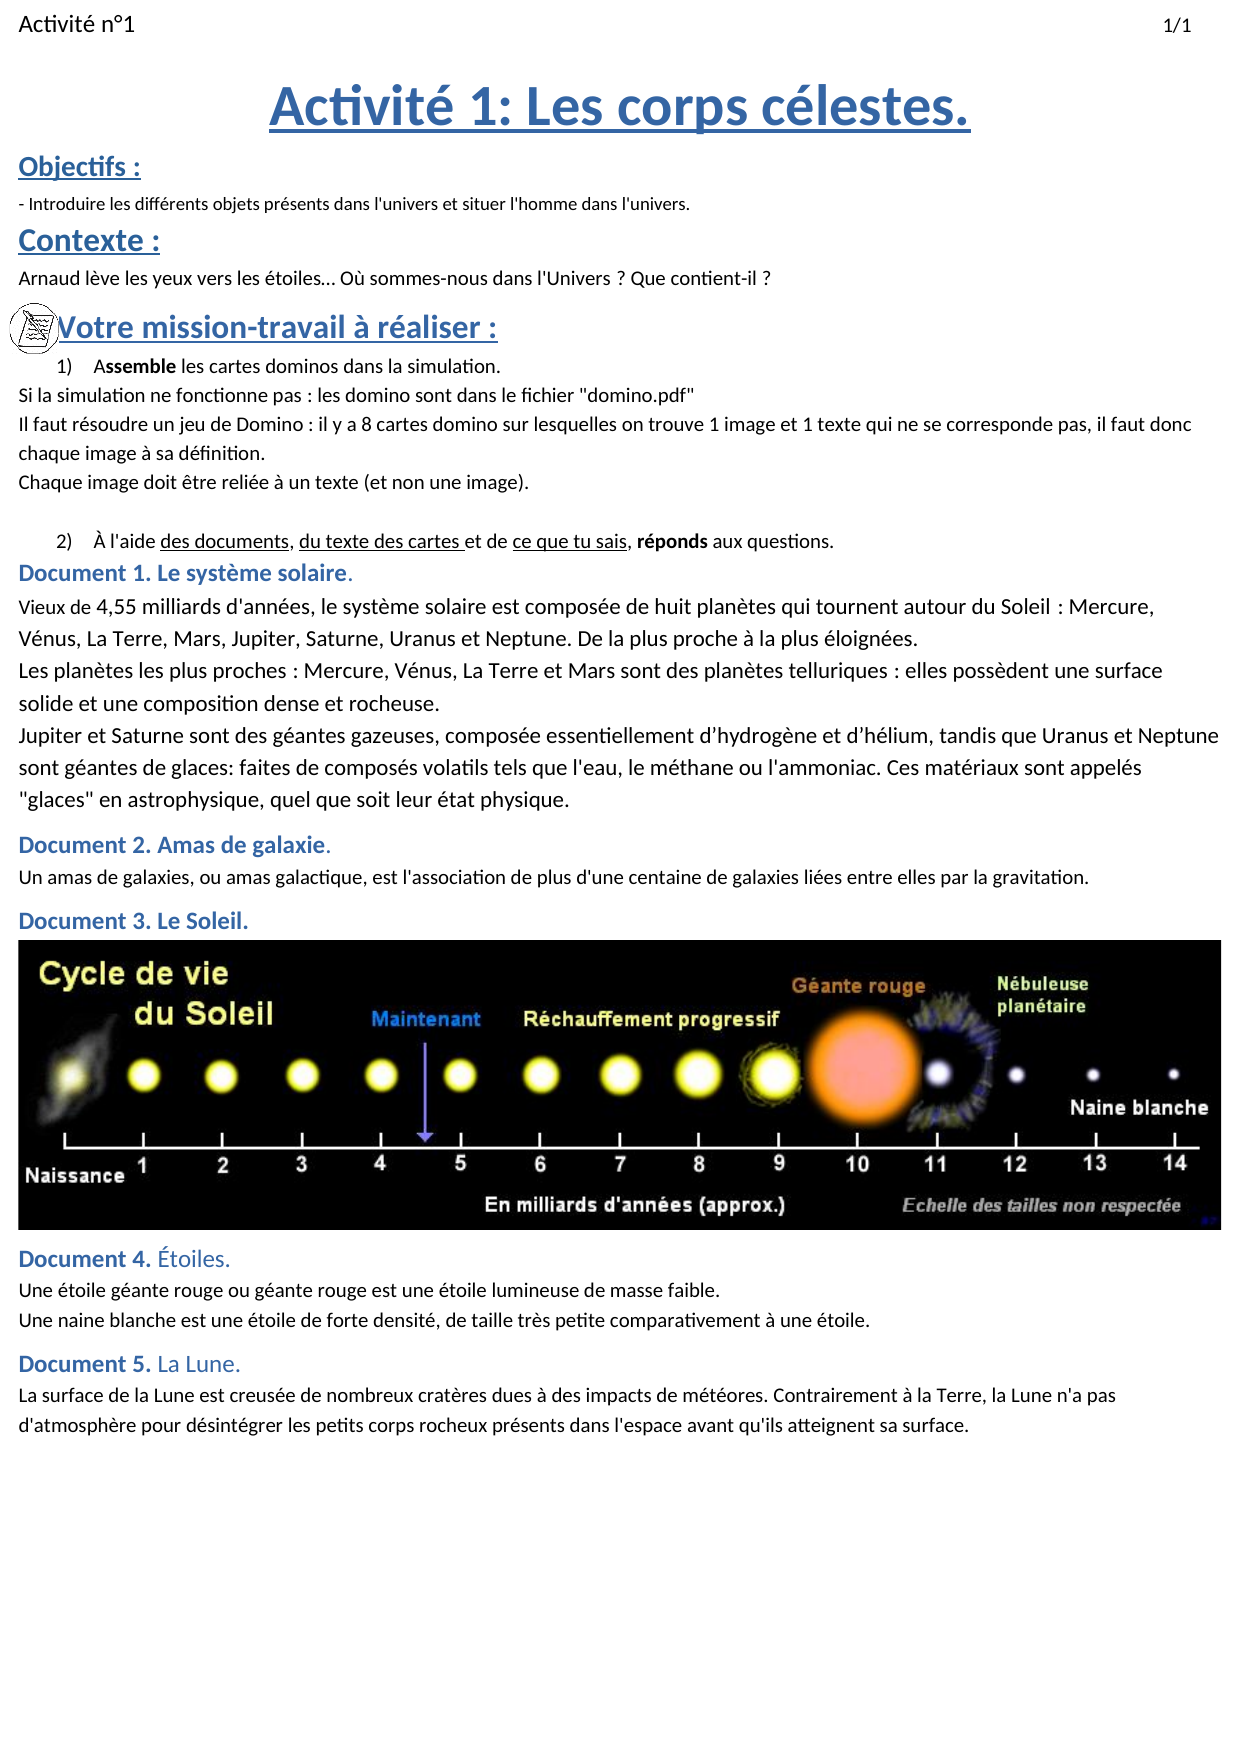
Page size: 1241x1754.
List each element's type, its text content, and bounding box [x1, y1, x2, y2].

picture [18, 940, 1222, 1230]
text Objectifs : [18, 139, 1221, 185]
text Une étoile géante rouge ou géante rouge est une étoile lumineuse de masse faible. [18, 1278, 1221, 1303]
title Activité 1: Les corps célestes. [18, 68, 1221, 139]
text La surface de la Lune est creusée de nombreux cratères dues à des impacts de météores. Contrairement à la Terre, la Lune n'a pas d'atmosphère pour désintégrer les petits corps rocheux présents dans l'espace avant qu'ils atteignent sa surface. [18, 1383, 1221, 1437]
text Document 5. La Lune. [18, 1348, 1221, 1378]
text Document 3. Le Soleil. [18, 905, 1221, 935]
picture [9, 303, 59, 354]
text Contexte : [18, 218, 1221, 259]
text Arnaud lève les yeux vers les étoiles… Où sommes-nous dans l'Univers ? Que contient-il ? [18, 265, 1221, 291]
text Vieux de 4,55 milliards d'années, le système solaire est composée de huit planètes qui tournent autour du Soleil : Mercure, Vénus, La Terre, Mars, Jupiter, Saturne, Uranus et Neptune. De la plus proche à la plus éloignées. [18, 592, 1221, 652]
text Les planètes les plus proches : Mercure, Vénus, La Terre et Mars sont des planètes telluriques : elles possèdent une surface solide et une composition dense et rocheuse. [18, 656, 1221, 717]
text Chaque image doit être reliée à un texte (et non une image). [18, 469, 1221, 495]
text Document 2. Amas de galaxie. [18, 829, 1221, 859]
text Un amas de galaxies, ou amas galactique, est l'association de plus d'une centaine de galaxies liées entre elles par la gravitation. [18, 864, 1221, 889]
text Il faut résoudre un jeu de Domino : il y a 8 cartes domino sur lesquelles on trouve 1 image et 1 texte qui ne se corresponde pas, il faut donc chaque image à sa définition. [18, 411, 1221, 466]
text - Introduire les différents objets présents dans l'univers et situer l'homme dans l'univers. [18, 192, 1221, 215]
list À l'aide des documents, du texte des cartes et de ce que tu sais, réponds aux questions. [56, 528, 1221, 553]
text Document 4. Étoiles. [18, 1243, 1221, 1273]
text Votre mission-travail à réaliser : [59, 306, 1221, 347]
text Si la simulation ne fonctionne pas : les domino sont dans le fichier "domino.pdf" [18, 382, 1221, 407]
text Jupiter et Saturne sont des géantes gazeuses, composée essentiellement d’hydrogène et d’hélium, tandis que Uranus et Neptune sont géantes de glaces: faites de composés volatils tels que l'eau, le méthane ou l'ammoniac. Ces matériaux sont appelés "glaces" en astrophysique, quel que soit leur état physique. [18, 721, 1221, 813]
text Une naine blanche est une étoile de forte densité, de taille très petite comparativement à une étoile. [18, 1307, 1221, 1332]
text Document 1. Le système solaire. [18, 557, 1221, 588]
list Assemble les cartes dominos dans la simulation. [56, 353, 1221, 378]
